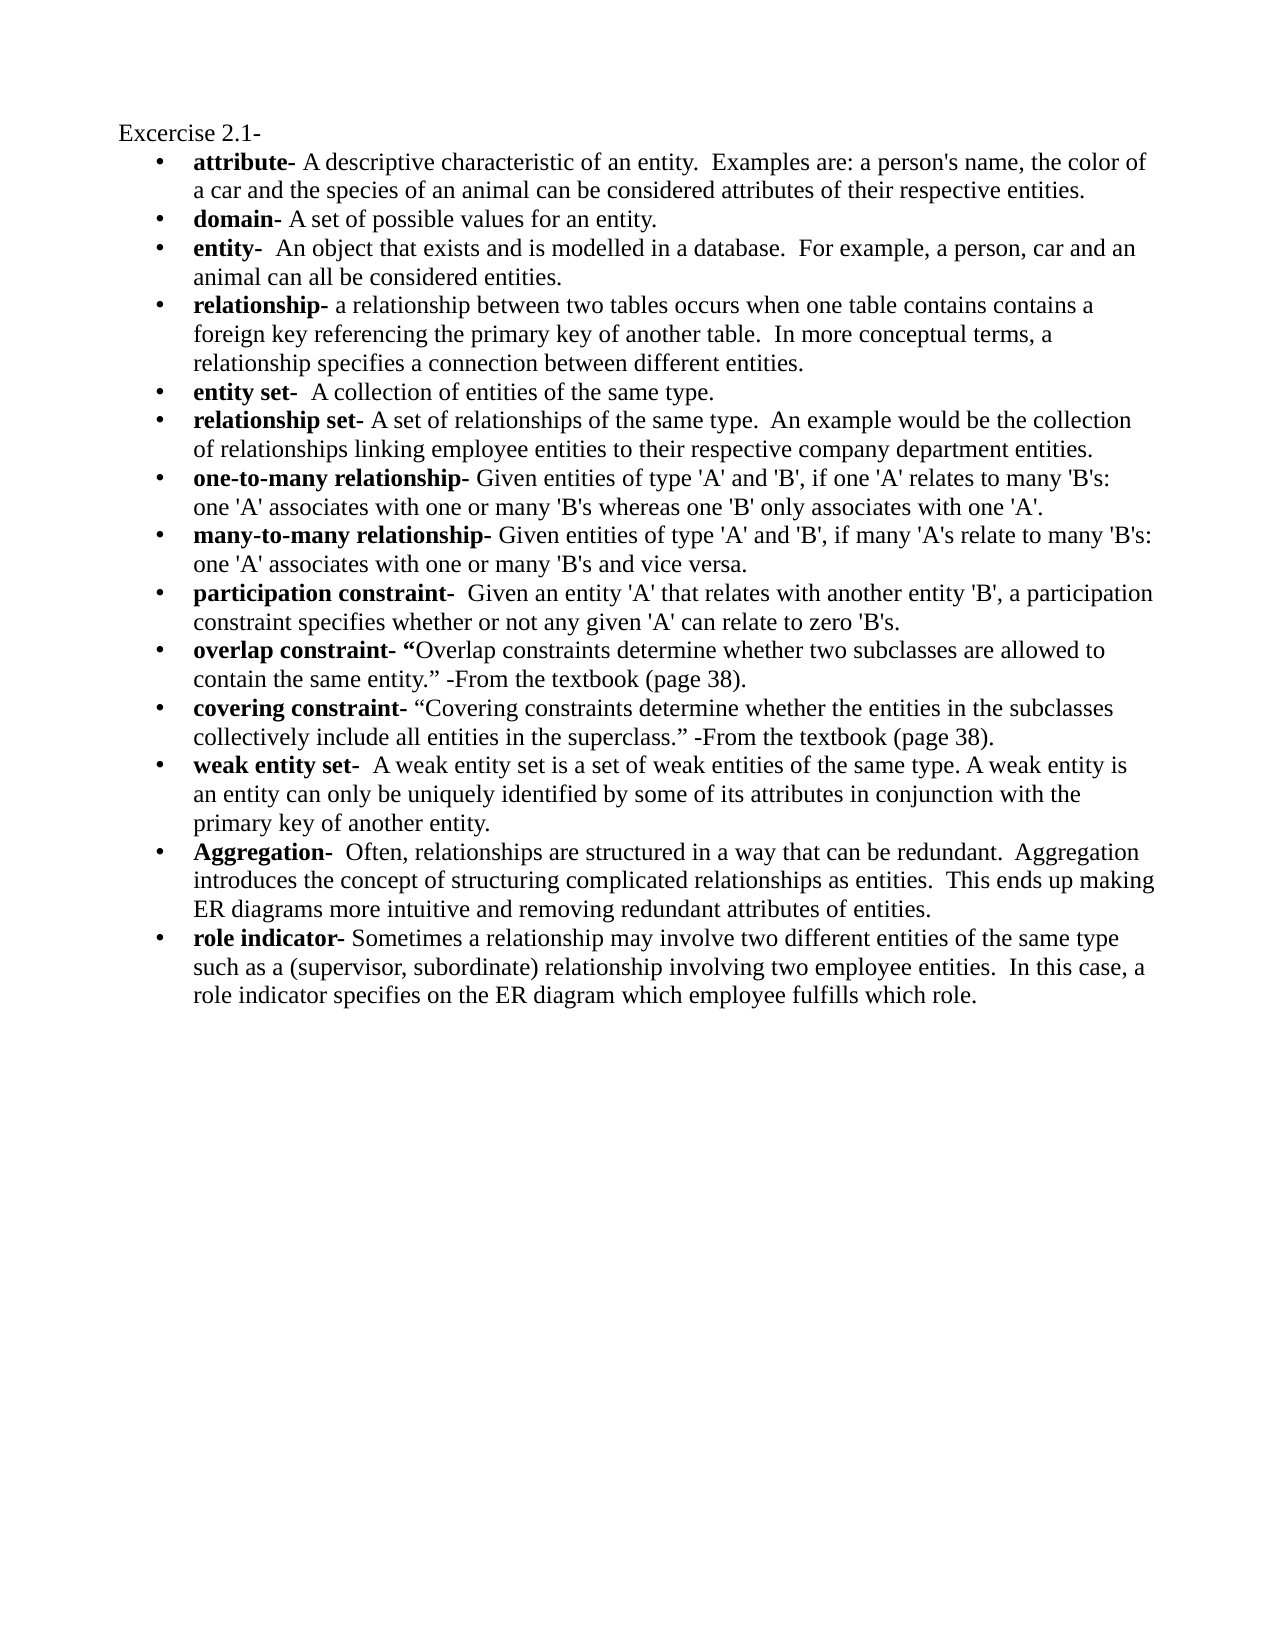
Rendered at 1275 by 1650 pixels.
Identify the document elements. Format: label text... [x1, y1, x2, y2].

list relationship set- A set of relationships of the same type. An example would be the collection of relationships linking employee entities to their respective company department entities. [156, 406, 1157, 463]
list domain- A set of possible values for an entity. [156, 204, 1157, 233]
list relationship- a relationship between two tables occurs when one table contains contains a foreign key referencing the primary key of another table. In more conceptual terms, a relationship specifies a connection between different entities. [156, 291, 1157, 377]
list covering constraint- “Covering constraints determine whether the entities in the subclasses collectively include all entities in the superclass.” -From the textbook (page 38). [156, 693, 1157, 751]
list overlap constraint- “Overlap constraints determine whether two subclasses are allowed to contain the same entity.” -From the textbook (page 38). [156, 636, 1157, 693]
list one-to-many relationship- Given entities of type 'A' and 'B', if one 'A' relates to many 'B's: one 'A' associates with one or many 'B's whereas one 'B' only associates with one 'A'. [156, 463, 1157, 521]
list entity set- A collection of entities of the same type. [156, 377, 1157, 406]
list many-to-many relationship- Given entities of type 'A' and 'B', if many 'A's relate to many 'B's: one 'A' associates with one or many 'B's and vice versa. [156, 521, 1157, 578]
list weak entity set- A weak entity set is a set of weak entities of the same type. A weak entity is an entity can only be uniquely identified by some of its attributes in conjunction with the primary key of another entity. [156, 751, 1157, 837]
list participation constraint- Given an entity 'A' that relates with another entity 'B', a participation constraint specifies whether or not any given 'A' can relate to zero 'B's. [156, 578, 1157, 636]
list attribute- A descriptive characteristic of an entity. Examples are: a person's name, the color of a car and the species of an animal can be considered attributes of their respective entities. [156, 147, 1157, 204]
list entity- An object that exists and is modelled in a database. For example, a person, car and an animal can all be considered entities. [156, 233, 1157, 291]
list role indicator- Sometimes a relationship may involve two different entities of the same type such as a (supervisor, subordinate) relationship involving two employee entities. In this case, a role indicator specifies on the ER diagram which employee fulfills which role. [156, 923, 1157, 1009]
list Aggregation- Often, relationships are structured in a way that can be redundant. Aggregation introduces the concept of structuring complicated relationships as entities. This ends up making ER diagrams more intuitive and removing redundant attributes of entities. [156, 837, 1157, 923]
text Excercise 2.1- [118, 118, 1157, 147]
